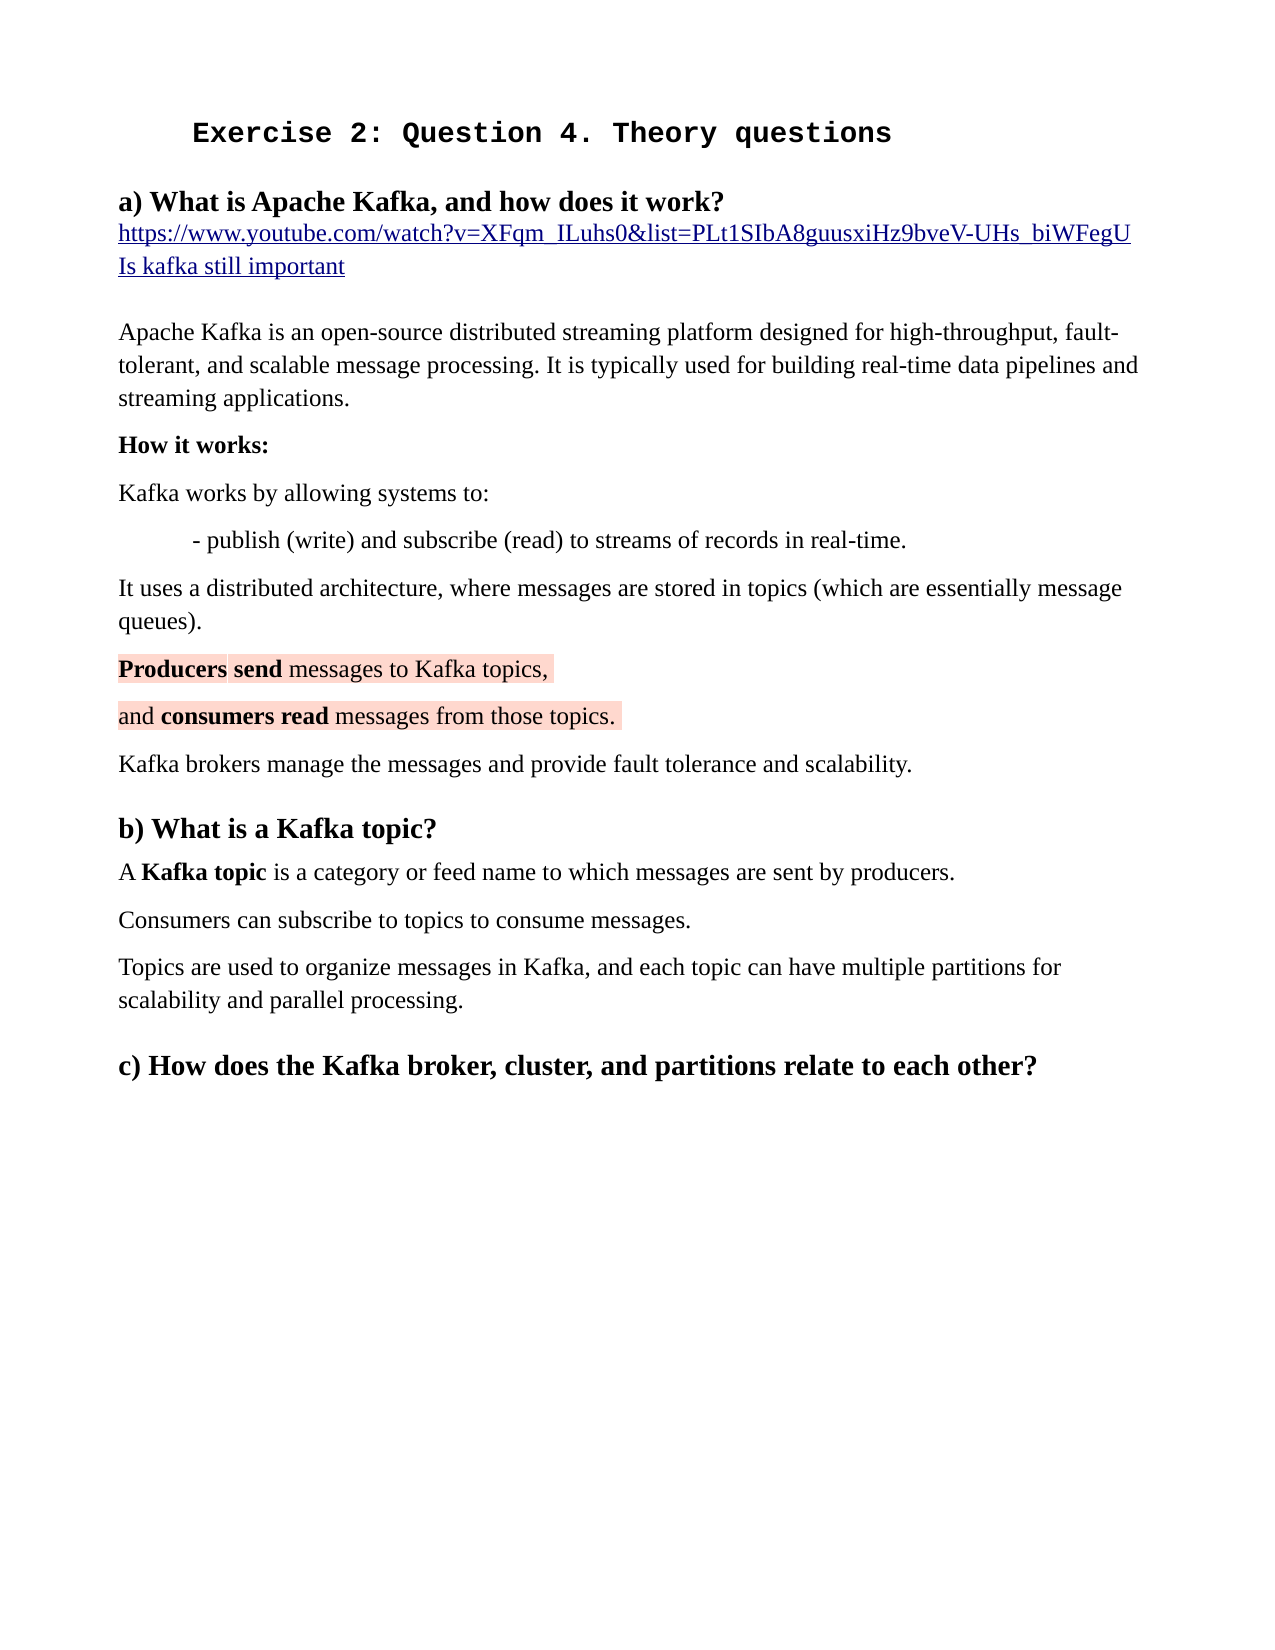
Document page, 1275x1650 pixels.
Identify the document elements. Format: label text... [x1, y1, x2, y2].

text Kafka brokers manage the messages and provide fault tolerance and scalability. [118, 749, 1157, 778]
text How it works: [118, 430, 1157, 459]
text Kafka works by allowing systems to: [118, 478, 1157, 507]
subtitle b) What is a Kafka topic? [118, 811, 1157, 845]
text A Kafka topic is a category or feed name to which messages are sent by producers. [118, 857, 1157, 886]
text Apache Kafka is an open-source distributed streaming platform designed for high-throughput, fault-tolerant, and scalable message processing. It is typically used for building real-time data pipelines and streaming applications. [118, 317, 1157, 412]
text - publish (write) and subscribe (read) to streams of records in real-time. [118, 526, 1157, 554]
subtitle a) What is Apache Kafka, and how does it work? [118, 184, 1157, 218]
text https://www.youtube.com/watch?v=XFqm_ILuhs0&list=PLt1SIbA8guusxiHz9bveV-UHs_biWFegU [118, 218, 1157, 246]
text Consumers can subscribe to topics to consume messages. [118, 905, 1157, 934]
text Is kafka still important [118, 251, 1157, 279]
text Topics are used to organize messages in Kafka, and each topic can have multiple partitions for scalability and parallel processing. [118, 952, 1157, 1014]
subtitle c) How does the Kafka broker, cluster, and partitions relate to each other? [118, 1048, 1157, 1081]
text and consumers read messages from those topics. [118, 701, 1157, 730]
text Producers send messages to Kafka topics, [118, 654, 1157, 683]
text It uses a distributed architecture, where messages are stored in topics (which are essentially message queues). [118, 573, 1157, 635]
subtitle Exercise 2: Question 4. Theory questions [118, 118, 1157, 151]
